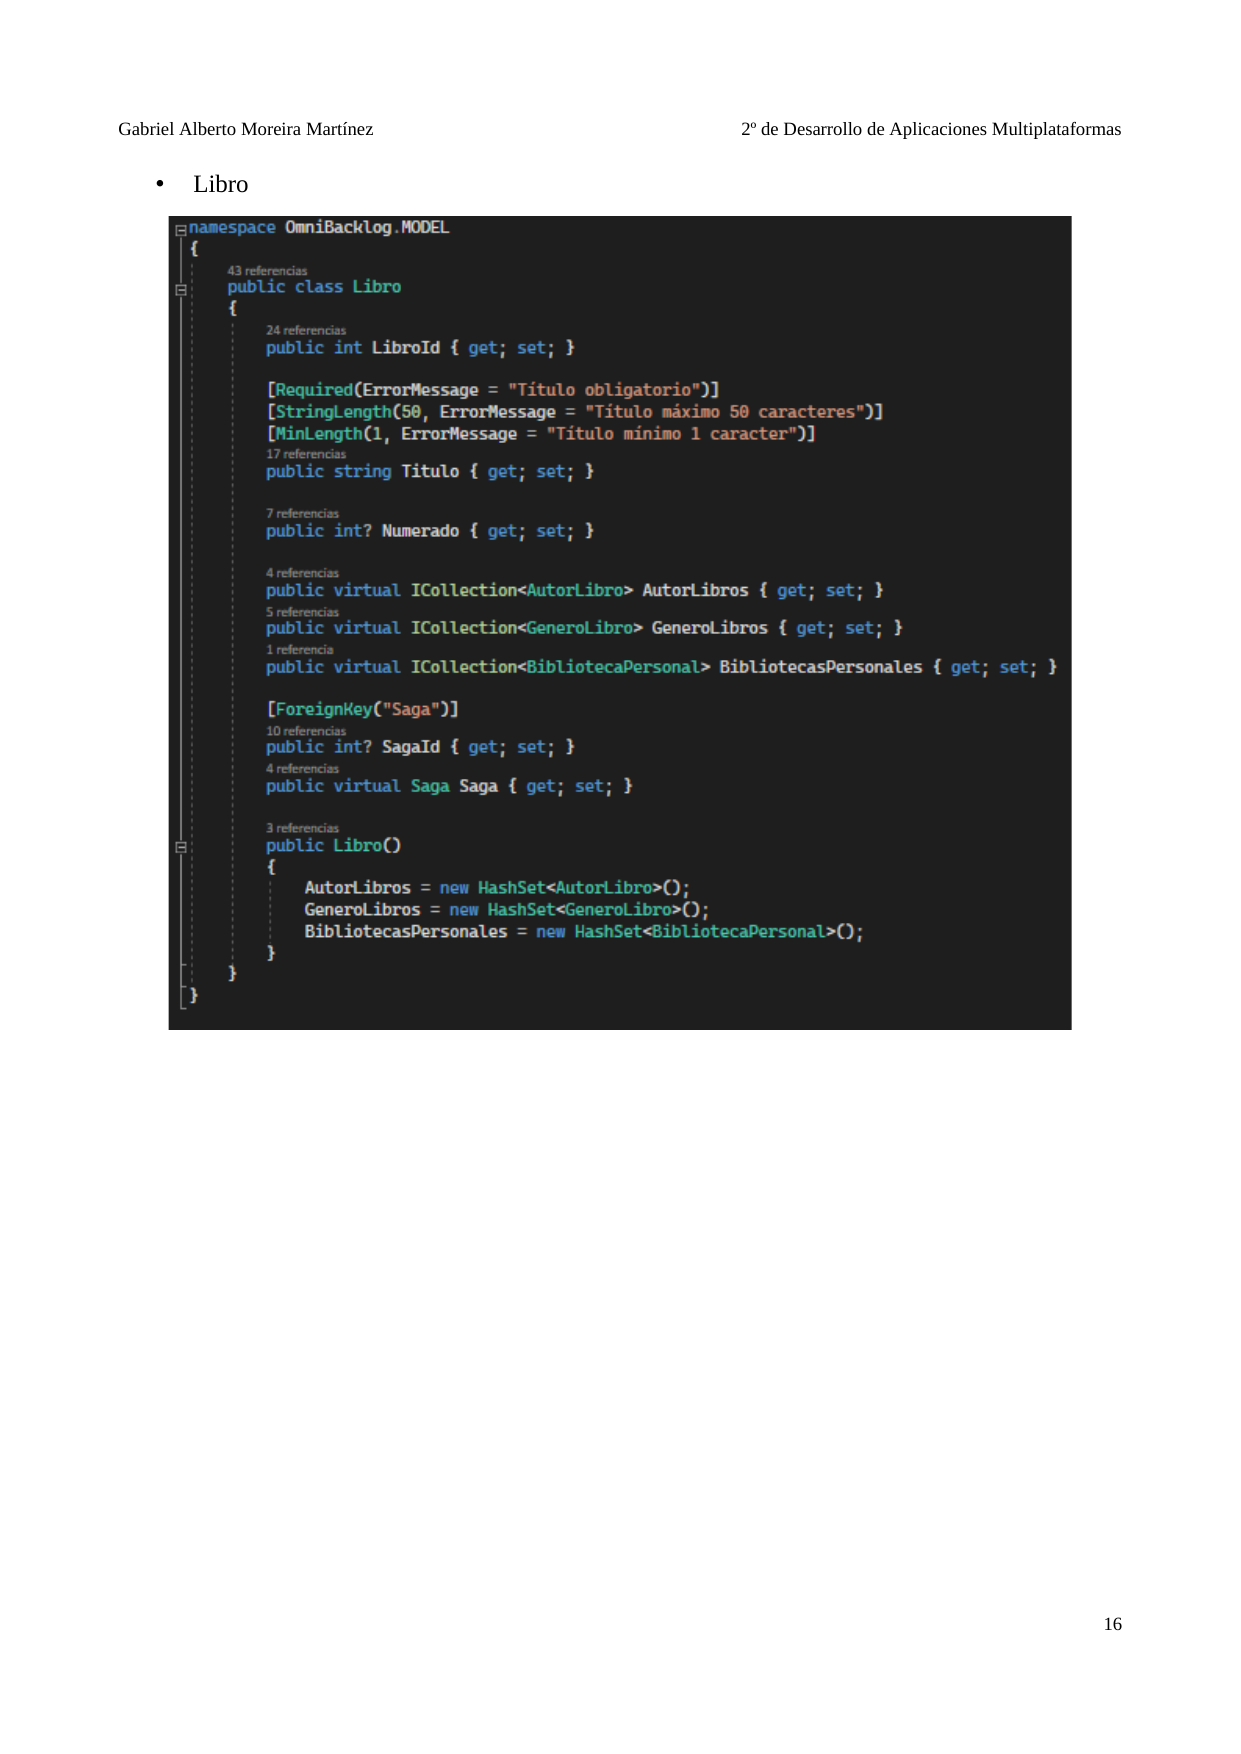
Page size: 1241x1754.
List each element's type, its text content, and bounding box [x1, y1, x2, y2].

picture [168, 216, 1072, 1030]
list Libro [156, 169, 1122, 198]
